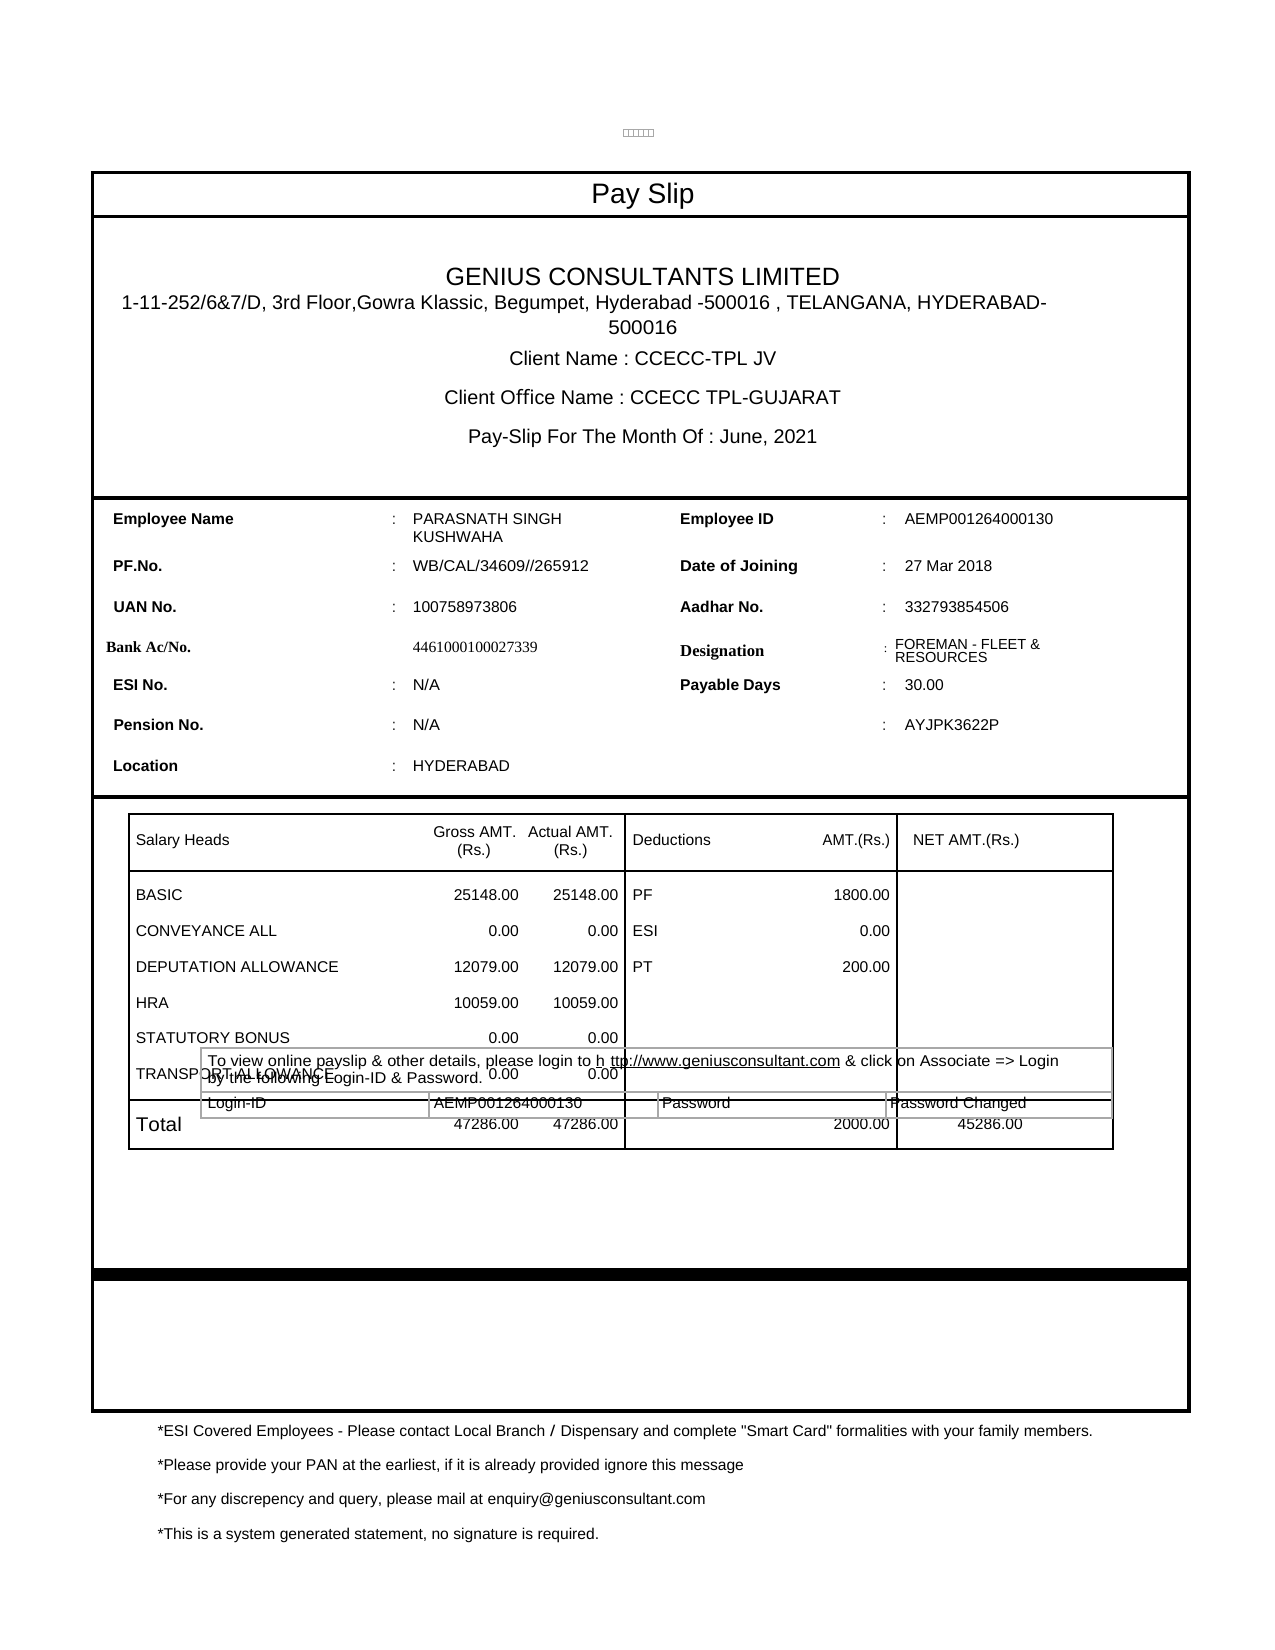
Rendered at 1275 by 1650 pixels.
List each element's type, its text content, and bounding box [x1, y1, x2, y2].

table_cell [658, 705, 832, 745]
table_header Pay Slip [94, 174, 1187, 214]
text *This is a system generated statement, no signature is required. [157, 1524, 1137, 1543]
table_cell 27 Mar 2018 [893, 546, 1187, 586]
table_cell Payable Days [658, 668, 832, 705]
table_cell 100758973806 [403, 586, 658, 627]
text *Please provide your PAN at the earliest, if it is already provided ignore this message [157, 1456, 1137, 1474]
text Login-ID [207, 1094, 428, 1112]
table_cell WB/CAL/34609//265912 [403, 546, 658, 586]
table_cell [94, 799, 1187, 1268]
table_cell GENIUS CONSULTANTS LIMITED [94, 218, 1187, 290]
table_cell : [832, 546, 893, 586]
table_cell : [832, 500, 893, 546]
table_cell : [339, 745, 402, 795]
table_cell [893, 745, 1187, 795]
text Password [662, 1094, 885, 1112]
table_cell HYDERABAD [403, 745, 658, 795]
table_cell UAN No. [94, 586, 339, 627]
text AEMP001264000130 [433, 1094, 657, 1112]
table_cell : [339, 705, 402, 745]
table_cell Location [94, 745, 339, 795]
table_cell Client Oﬃce Name : CCECC TPL-GUJARAT [94, 378, 1187, 417]
table_cell Bank Ac/No. [94, 627, 339, 668]
table_cell : [832, 668, 893, 705]
text *For any discrepency and query, please mail at enquiry@geniusconsultant.com [157, 1490, 1137, 1508]
text *ESI Covered Employees - Please contact Local Branch / Dispensary and complete "Smart Card" formalities with your family members. [157, 1421, 1137, 1439]
table_cell Employee Name [94, 500, 339, 546]
table_cell Pension No. [94, 705, 339, 745]
table_cell AYJPK3622P [893, 705, 1187, 745]
table_cell Aadhar No. [658, 586, 832, 627]
text To view online payslip & other details, please login to h ttp://www.geniusconsultant.com & click on Associate => Login by the following Login-ID & Password. [207, 1052, 1064, 1087]
table_cell 4461000100027339 [403, 627, 658, 668]
table_cell : [339, 586, 402, 627]
table_cell N/A [403, 668, 658, 705]
table_cell : [832, 705, 893, 745]
table_cell Designation [658, 627, 832, 668]
table_cell [832, 745, 893, 795]
table_cell AEMP001264000130 [893, 500, 1187, 546]
table_cell 1-11-252/6&7/D, 3rd Floor,Gowra Klassic, Begumpet, Hyderabad -500016 , TELANGANA, HYDERABAD- [94, 290, 1187, 315]
table_cell PARASNATH SINGH KUSHWAHA [403, 500, 658, 546]
table_cell N/A [403, 705, 658, 745]
table_cell [94, 1281, 1187, 1409]
table_cell 332793854506 [893, 586, 1187, 627]
table_cell : [339, 500, 402, 546]
table_cell : [339, 546, 402, 586]
table_cell : [339, 668, 402, 705]
table_cell PF.No. [94, 546, 339, 586]
table_cell 30.00 [893, 668, 1187, 705]
table_cell : [832, 586, 893, 627]
table_cell ESI No. [94, 668, 339, 705]
table_cell : [832, 627, 893, 668]
text Password Changed [890, 1094, 1111, 1112]
table_cell Date of Joining [658, 546, 832, 586]
table_cell [339, 627, 402, 668]
table_cell 500016 [94, 315, 1187, 343]
table_cell FOREMAN - FLEET & RESOURCES [893, 627, 1187, 668]
table_cell [658, 745, 832, 795]
table_cell Employee ID [658, 500, 832, 546]
table_cell Pay-Slip For The Month Of : June, 2021 [94, 417, 1187, 496]
table_cell Client Name : CCECC-TPL JV [94, 343, 1187, 378]
